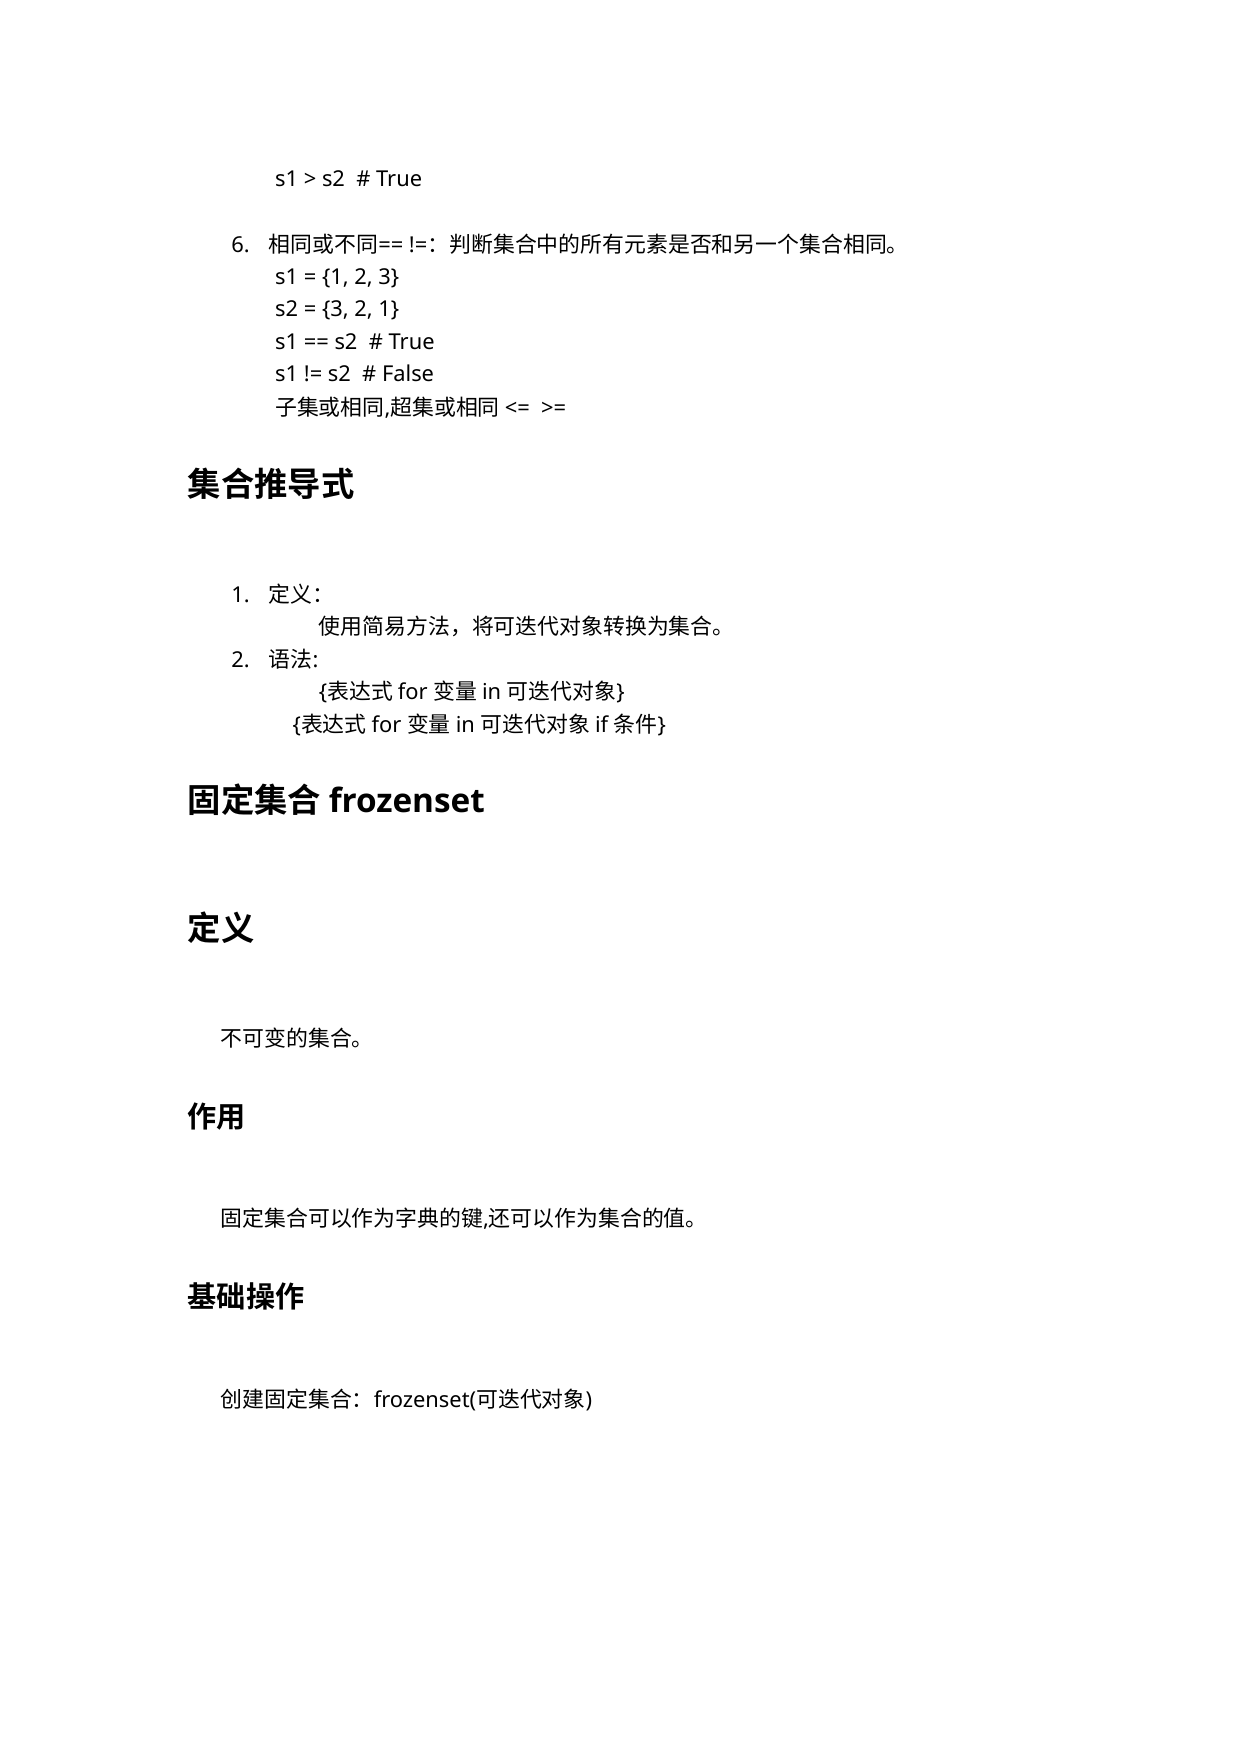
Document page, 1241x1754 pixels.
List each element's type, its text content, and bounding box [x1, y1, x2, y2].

text 固定集合可以作为字典的键,还可以作为集合的值。 [187, 1201, 1053, 1233]
text 创建固定集合：frozenset(可迭代对象) [187, 1381, 1053, 1414]
text 子集或相同,超集或相同 <= >= [231, 389, 1053, 422]
text s1 > s2 # True [187, 162, 1053, 194]
subtitle 基础操作 [187, 1263, 1053, 1328]
text s1 = {1, 2, 3} [187, 259, 1053, 292]
text 使用简易方法，将可迭代对象转换为集合。 [275, 609, 1053, 641]
text s1 == s2 # True [187, 324, 1053, 357]
text 不可变的集合。 [187, 1020, 1053, 1053]
text s1 != s2 # False [187, 357, 1053, 389]
subtitle 集合推导式 [187, 449, 1053, 514]
list 定义： [231, 576, 1053, 609]
text {表达式 for 变量 in 可迭代对象} [275, 674, 1053, 706]
list 语法: [231, 641, 1053, 674]
list 相同或不同== !=：判断集合中的所有元素是否和另一个集合相同。 [231, 227, 1053, 259]
text s2 = {3, 2, 1} [187, 292, 1053, 324]
subtitle 定义 [187, 893, 1053, 958]
text {表达式 for 变量 in 可迭代对象 if 条件} [231, 706, 1053, 739]
subtitle 作用 [187, 1082, 1053, 1147]
subtitle 固定集合 frozenset [187, 766, 1053, 831]
